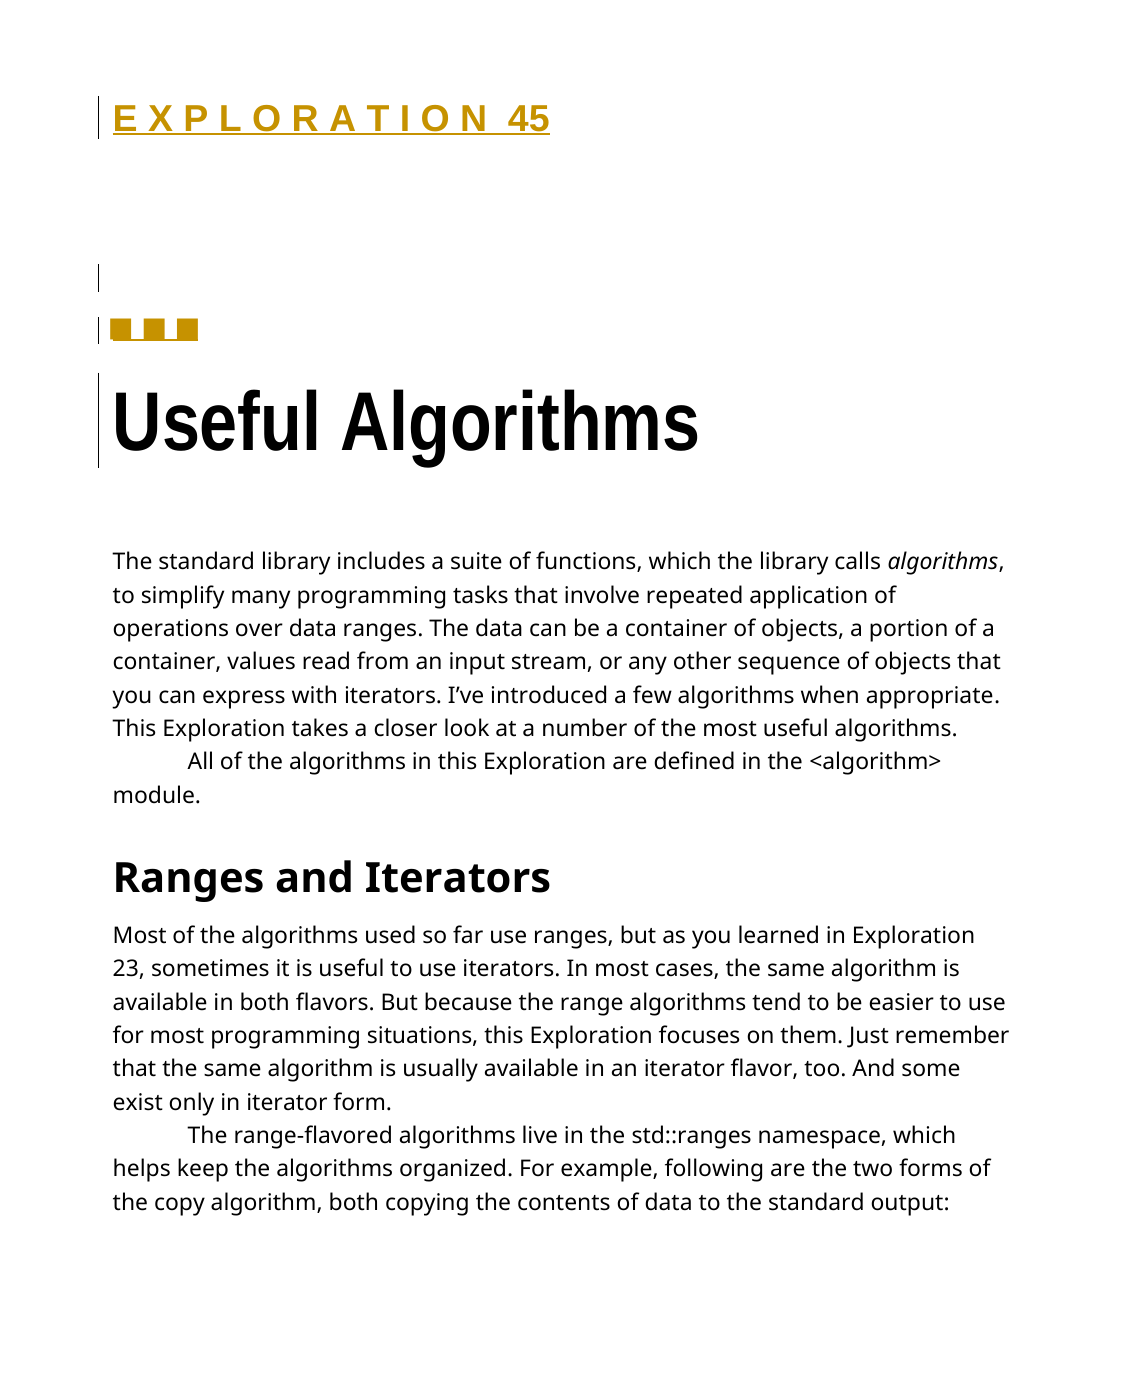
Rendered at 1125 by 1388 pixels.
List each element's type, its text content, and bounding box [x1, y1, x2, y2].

text The standard library includes a suite of functions, which the library calls algorithms, to simplify many programming tasks that involve repeated application of operations over data ranges. The data can be a container of objects, a portion of a container, values read from an input stream, or any other sequence of objects that you can express with iterators. I’ve introduced a few algorithms when appropriate. This Exploration takes a closer look at a number of the most useful algorithms. [112, 543, 1012, 743]
text E X P L O R A T I O N 45 [112, 96, 1012, 139]
text All of the algorithms in this Exploration are defined in the <algorithm> module. [112, 743, 1012, 810]
text The range-flavored algorithms live in the std::ranges namespace, which helps keep the algorithms organized. For example, following are the two forms of the copy algorithm, both copying the contents of data to the standard output: [112, 1117, 1012, 1217]
subtitle Ranges and Iterators [112, 847, 1012, 904]
text Most of the algorithms used so far use ranges, but as you learned in Exploration 23, sometimes it is useful to use iterators. In most cases, the same algorithm is available in both flavors. But because the range algorithms tend to be easier to use for most programming situations, this Exploration focuses on them. Just remember that the same algorithm is usually available in an iterator flavor, too. And some exist only in iterator form. [112, 917, 1012, 1117]
title Useful Algorithms [112, 373, 1012, 468]
text  [112, 317, 1012, 344]
